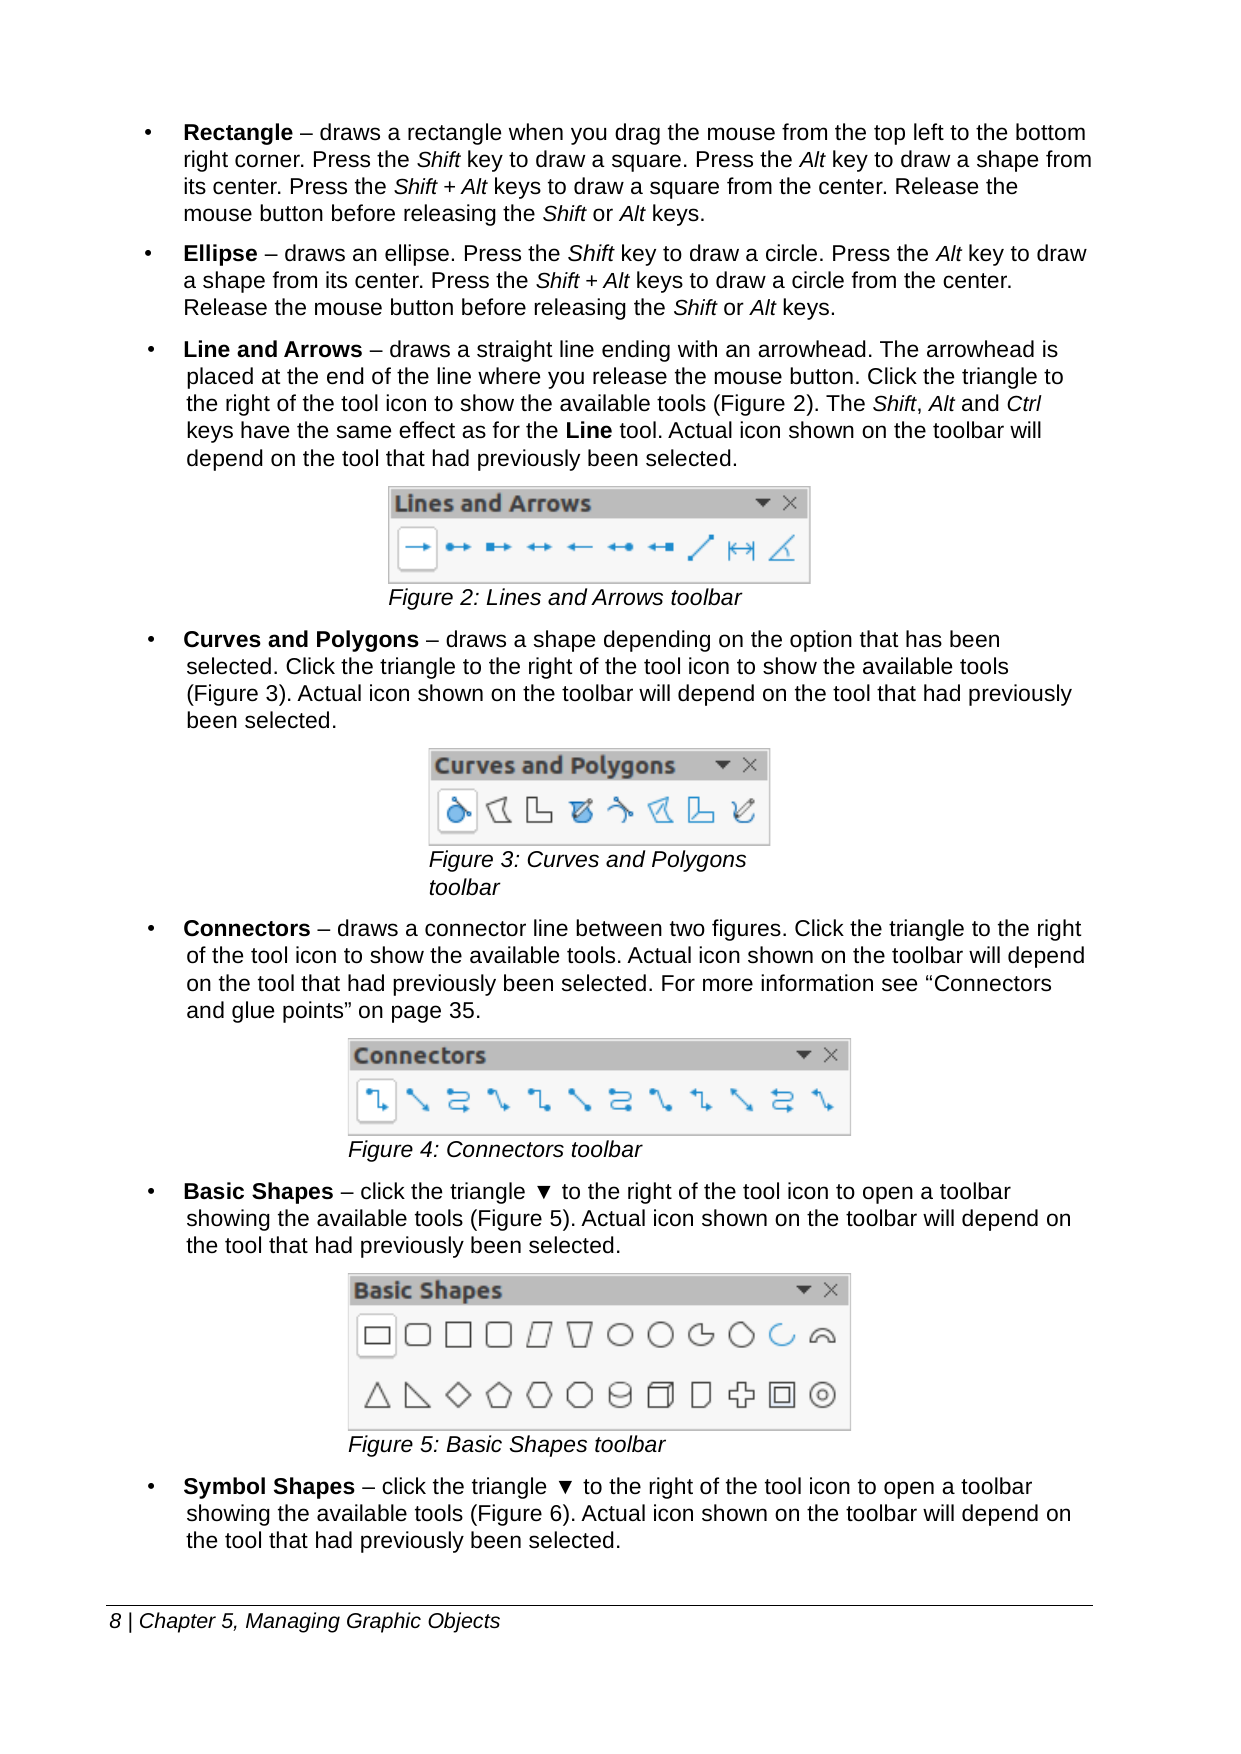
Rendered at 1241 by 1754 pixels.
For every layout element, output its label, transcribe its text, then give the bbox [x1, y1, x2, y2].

picture [347, 1273, 852, 1431]
list Basic Shapes – click the triangle ▼ to the right of the tool icon to open a toolbar showing the available tools (Figure 5). Actual icon shown on the toolbar will depend on the tool that had previously been selected. [144, 1174, 1093, 1261]
list Symbol Shapes – click the triangle ▼ to the right of the tool icon to open a toolbar showing the available tools (Figure 6). Actual icon shown on the toolbar will depend on the tool that had previously been selected. [144, 1469, 1093, 1557]
picture [388, 486, 811, 584]
list Line and Arrows – draws a straight line ending with an arrowhead. The arrowhead is placed at the end of the line where you release the mouse button. Click the triangle to the right of the tool icon to show the available tools (Figure 2). The Shift, Alt and Ctrl keys have the same effect as for the Line tool. Actual icon shown on the toolbar will depend on the tool that had previously been selected. [144, 333, 1093, 474]
list Curves and Polygons – draws a shape depending on the option that has been selected. Click the triangle to the right of the tool icon to show the available tools (Figure 3). Actual icon shown on the toolbar will depend on the tool that had previously been selected. [144, 622, 1093, 736]
text Figure 4: Connectors toolbar [348, 1136, 851, 1162]
list Connectors – draws a connector line between two figures. Click the triangle to the right of the tool icon to show the available tools. Actual icon shown on the toolbar will depend on the tool that had previously been selected. For more information see “Connectors and glue points” on page 34. [144, 912, 1093, 1026]
picture [428, 748, 771, 846]
text Figure 2: Lines and Arrows toolbar [388, 584, 811, 610]
list Rectangle – draws a rectangle when you drag the mouse from the top left to the bottom right corner. Press the Shift key to draw a square. Press the Alt key to draw a shape from its center. Press the Shift + Alt keys to draw a square from the center. Release the mouse button before releasing the Shift or Alt keys. [144, 118, 1093, 226]
text Figure 5: Basic Shapes toolbar [348, 1431, 851, 1457]
text Figure 3: Curves and Polygons toolbar [428, 846, 770, 900]
picture [347, 1038, 852, 1136]
list Ellipse – draws an ellipse. Press the Shift key to draw a circle. Press the Alt key to draw a shape from its center. Press the Shift + Alt keys to draw a circle from the center. Release the mouse button before releasing the Shift or Alt keys. [144, 239, 1093, 320]
